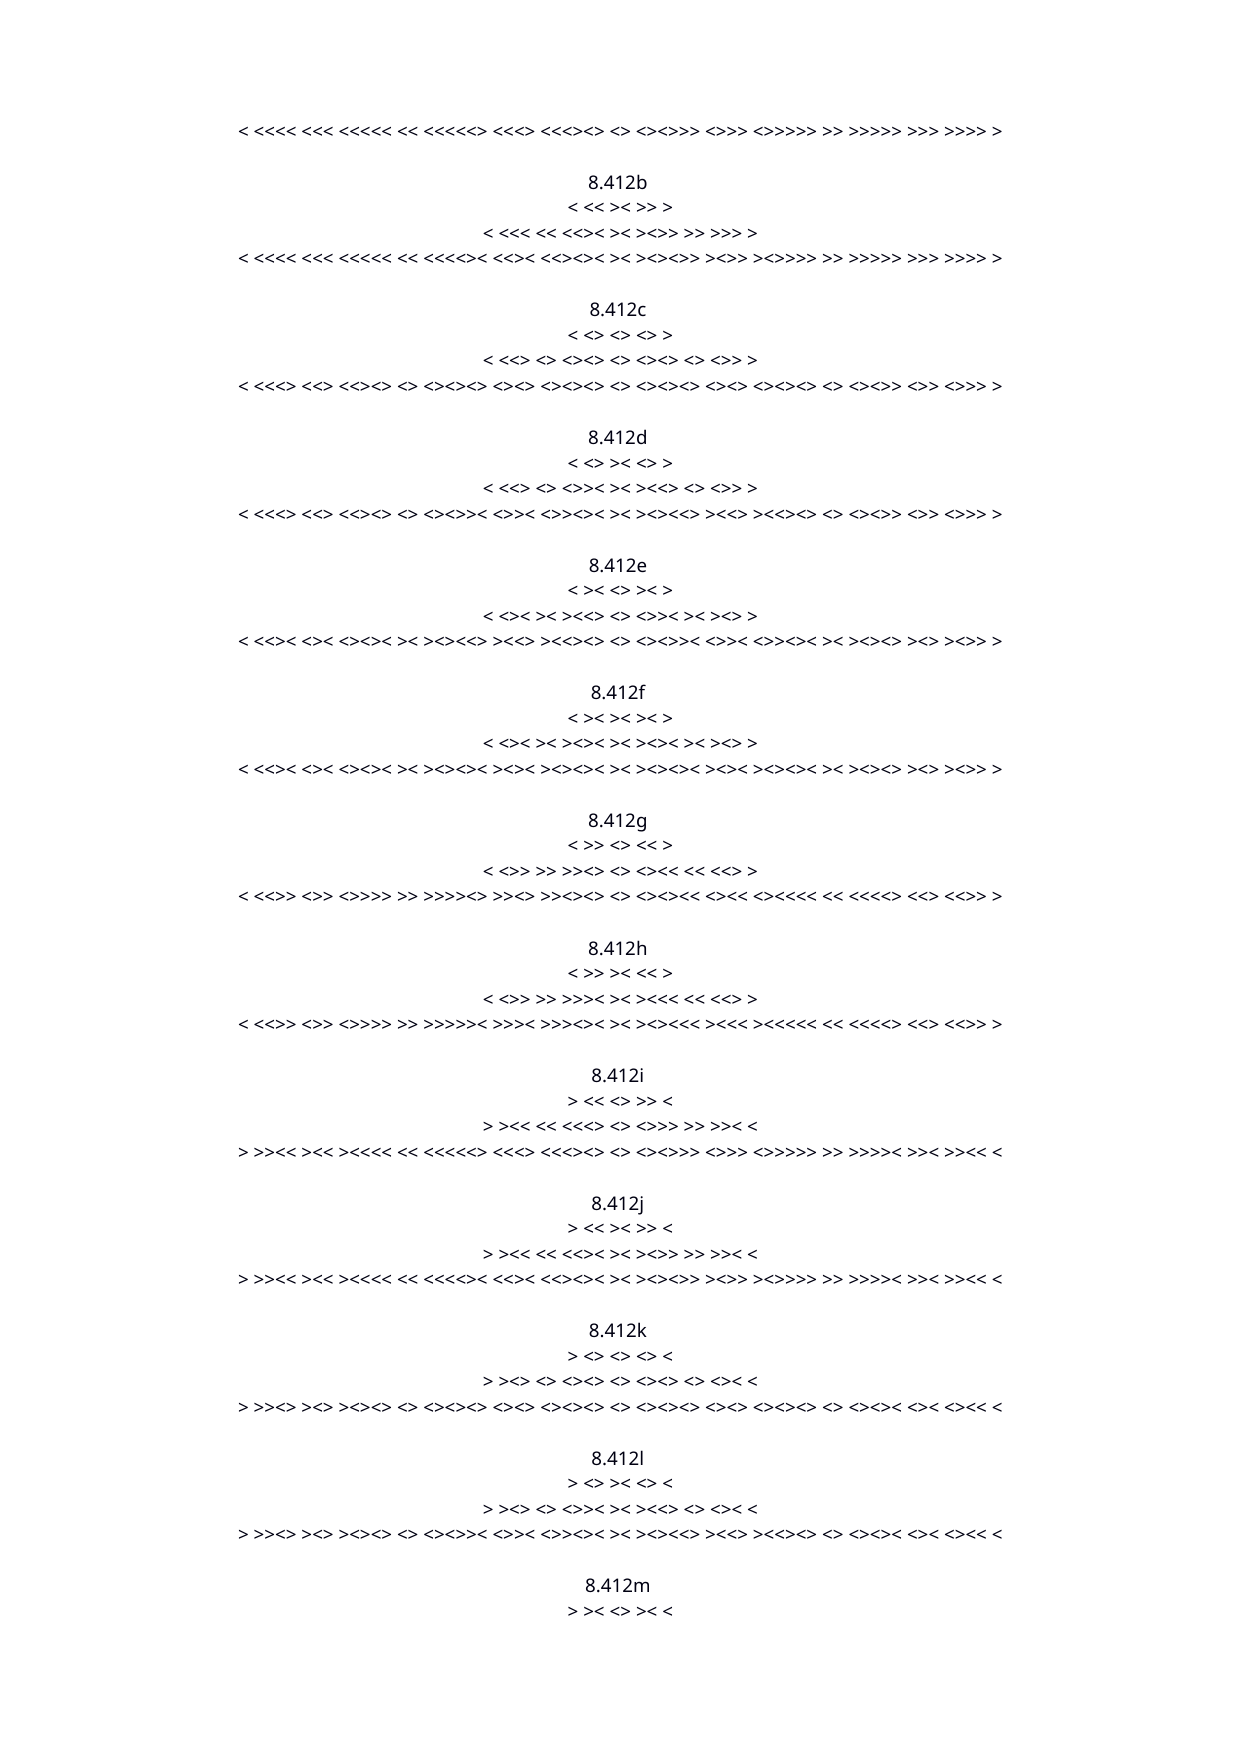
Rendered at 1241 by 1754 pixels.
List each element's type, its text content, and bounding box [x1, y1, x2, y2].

text < <<>> <>> <>>>> >> >>>>>< >>>< >>><>< >< ><><<< ><<< ><<<<< << <<<<> <<> <<>> > [118, 1011, 1122, 1037]
text 8.412k [118, 1318, 1122, 1343]
text < >> >< << > [118, 960, 1122, 986]
text < << >< >> > [118, 195, 1122, 220]
text 8.412i [118, 1062, 1122, 1088]
text 8.412b [118, 169, 1122, 195]
text < <<> <> <><> <> <><> <> <>> > [118, 348, 1122, 373]
text < >< >< >< > [118, 705, 1122, 731]
text < <<>> <>> <>>>> >> >>>><> >><> >><><> <> <><><< <><< <><<<< << <<<<> <<> <<>> > [118, 884, 1122, 909]
text < <<<> <<> <<><> <> <><><> <><> <><><> <> <><><> <><> <><><> <> <><>> <>> <>>> > [118, 373, 1122, 399]
text < <<< << <<>< >< ><>> >> >>> > [118, 220, 1122, 246]
text < <<> <> <>>< >< ><<> <> <>> > [118, 475, 1122, 501]
text 8.412m [118, 1573, 1122, 1598]
text 8.412c [118, 297, 1122, 322]
text 8.412g [118, 807, 1122, 833]
text > >><> ><> ><><> <> <><>>< <>>< <>><>< >< ><><<> ><<> ><<><> <> <><>< <>< <><< < [118, 1522, 1122, 1547]
text < <<>< <>< <><>< >< ><><>< ><>< ><><>< >< ><><>< ><>< ><><>< >< ><><> ><> ><>> > [118, 756, 1122, 782]
text > << >< >> < [118, 1216, 1122, 1241]
text < <> <> <> > [118, 322, 1122, 348]
text > <> >< <> < [118, 1471, 1122, 1496]
text > >><< ><< ><<<< << <<<<>< <<>< <<><>< >< ><><>> ><>> ><>>>> >> >>>>< >>< >><< < [118, 1267, 1122, 1292]
text > >><< ><< ><<<< << <<<<<> <<<> <<<><> <> <><>>> <>>> <>>>>> >> >>>>< >>< >><< < [118, 1139, 1122, 1164]
text > ><> <> <>>< >< ><<> <> <>< < [118, 1496, 1122, 1522]
text 8.412j [118, 1190, 1122, 1216]
text 8.412h [118, 935, 1122, 960]
text < <> >< <> > [118, 450, 1122, 475]
text < <>> >> >><> <> <><< << <<> > [118, 858, 1122, 884]
text < <<<> <<> <<><> <> <><>>< <>>< <>><>< >< ><><<> ><<> ><<><> <> <><>> <>> <>>> > [118, 501, 1122, 526]
text > >< <> >< < [118, 1598, 1122, 1624]
text > <> <> <> < [118, 1343, 1122, 1369]
text < >< <> >< > [118, 577, 1122, 603]
text < <>< >< ><<> <> <>>< >< ><> > [118, 603, 1122, 628]
text > >><> ><> ><><> <> <><><> <><> <><><> <> <><><> <><> <><><> <> <><>< <>< <><< < [118, 1394, 1122, 1420]
text > << <> >> < [118, 1088, 1122, 1113]
text 8.412e [118, 552, 1122, 577]
text < <>> >> >>>< >< ><<< << <<> > [118, 986, 1122, 1011]
text < <<<< <<< <<<<< << <<<<<> <<<> <<<><> <> <><>>> <>>> <>>>>> >> >>>>> >>> >>>> > [118, 118, 1122, 144]
text < <<>< <>< <><>< >< ><><<> ><<> ><<><> <> <><>>< <>>< <>><>< >< ><><> ><> ><>> > [118, 628, 1122, 654]
text > ><> <> <><> <> <><> <> <>< < [118, 1369, 1122, 1394]
text < >> <> << > [118, 833, 1122, 858]
text 8.412f [118, 679, 1122, 705]
text < <>< >< ><>< >< ><>< >< ><> > [118, 731, 1122, 756]
text < <<<< <<< <<<<< << <<<<>< <<>< <<><>< >< ><><>> ><>> ><>>>> >> >>>>> >>> >>>> > [118, 246, 1122, 271]
text 8.412d [118, 424, 1122, 450]
text > ><< << <<<> <> <>>> >> >>< < [118, 1113, 1122, 1139]
text 8.412l [118, 1445, 1122, 1471]
text > ><< << <<>< >< ><>> >> >>< < [118, 1241, 1122, 1267]
